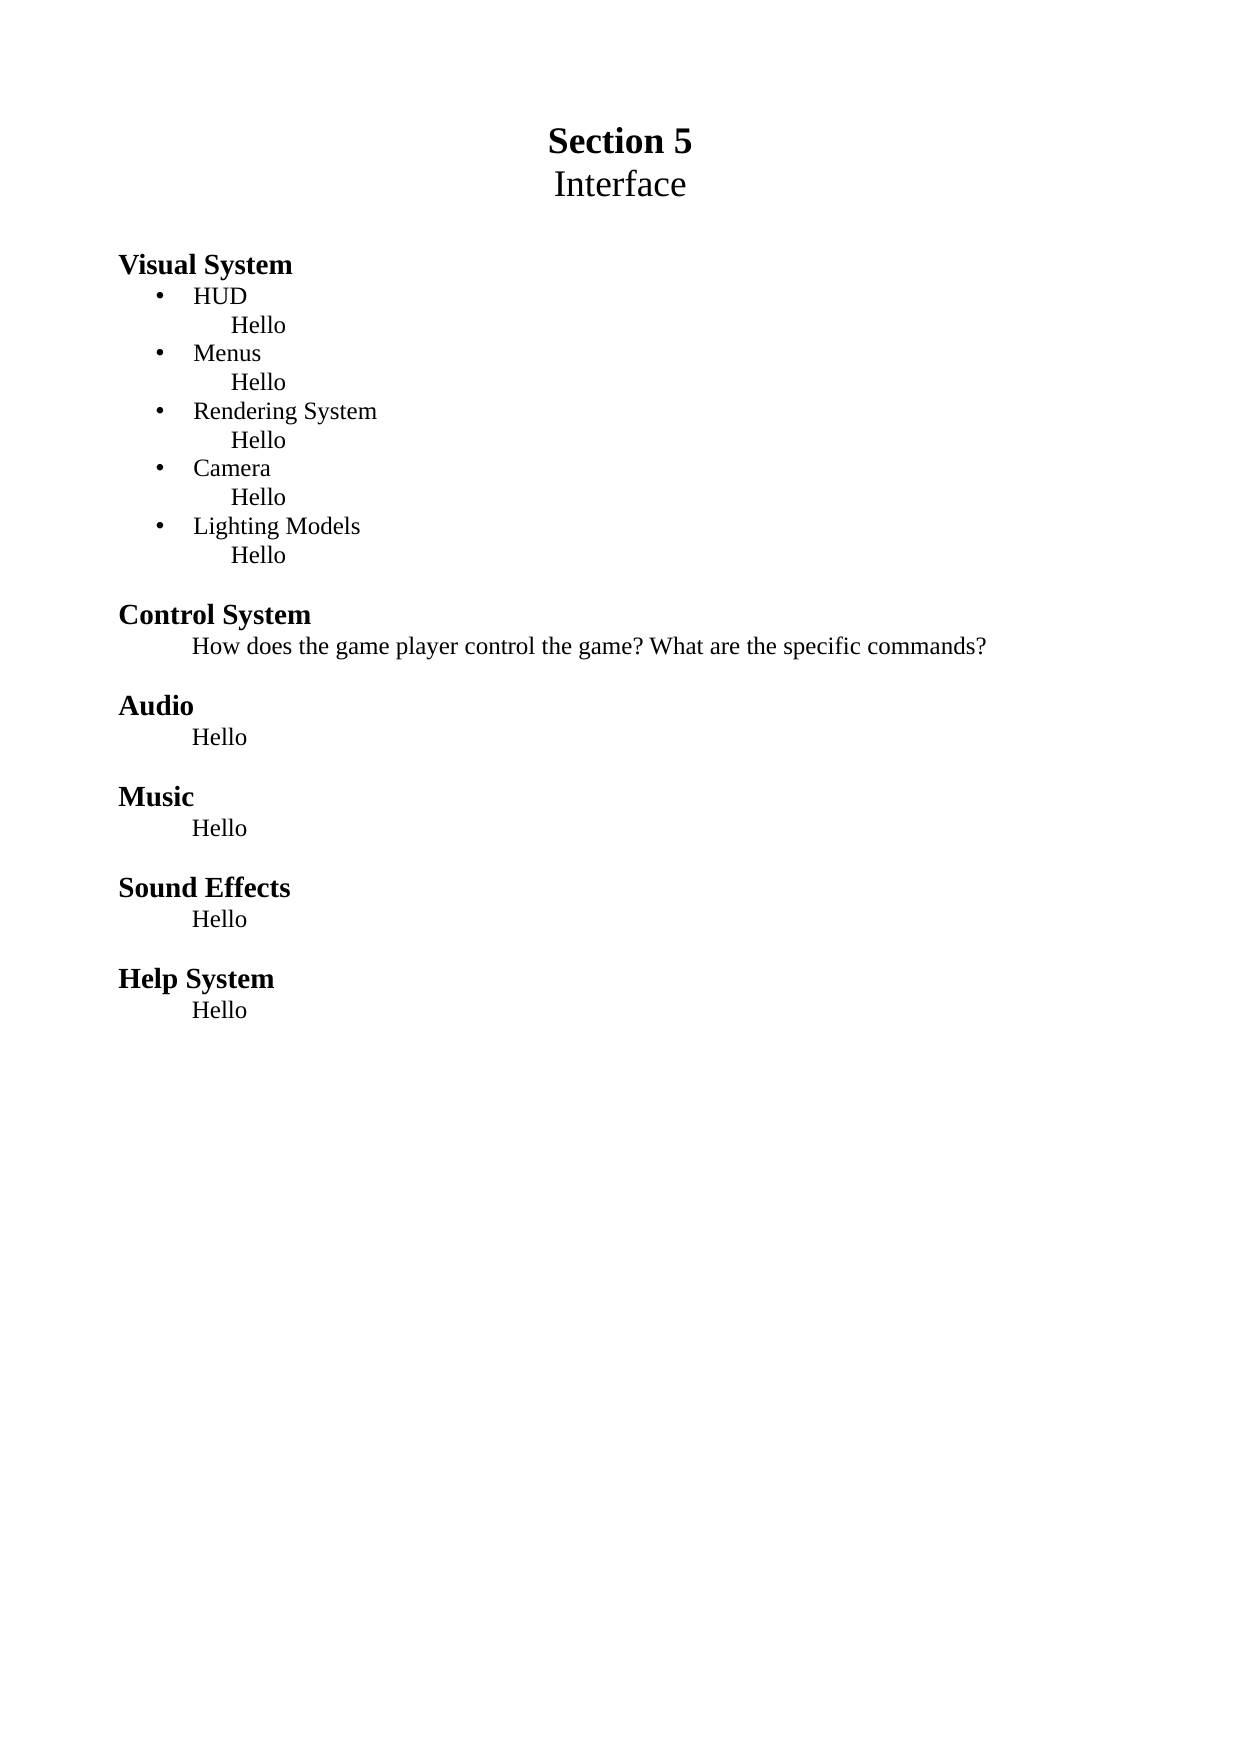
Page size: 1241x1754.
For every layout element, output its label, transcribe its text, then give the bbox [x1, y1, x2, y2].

text Visual System [118, 247, 1122, 281]
list Camera [156, 453, 1122, 482]
list Hello [193, 310, 1122, 338]
text Sound Effects [118, 870, 1122, 904]
text Interface [118, 161, 1122, 204]
list Hello [193, 425, 1122, 453]
list Hello [193, 540, 1122, 568]
text Hello [118, 995, 1122, 1024]
list Hello [193, 367, 1122, 396]
text Hello [118, 722, 1122, 751]
text Hello [118, 813, 1122, 842]
text How does the game player control the game? What are the specific commands? [118, 631, 1122, 659]
list Menus [156, 338, 1122, 367]
text Music [118, 779, 1122, 813]
text Audio [118, 688, 1122, 722]
list Rendering System [156, 396, 1122, 425]
text Control System [118, 597, 1122, 631]
list HUD [156, 281, 1122, 310]
text Section 5 [118, 118, 1122, 161]
text Hello [118, 904, 1122, 933]
text Help System [118, 961, 1122, 995]
list Hello [193, 482, 1122, 511]
list Lighting Models [156, 511, 1122, 540]
